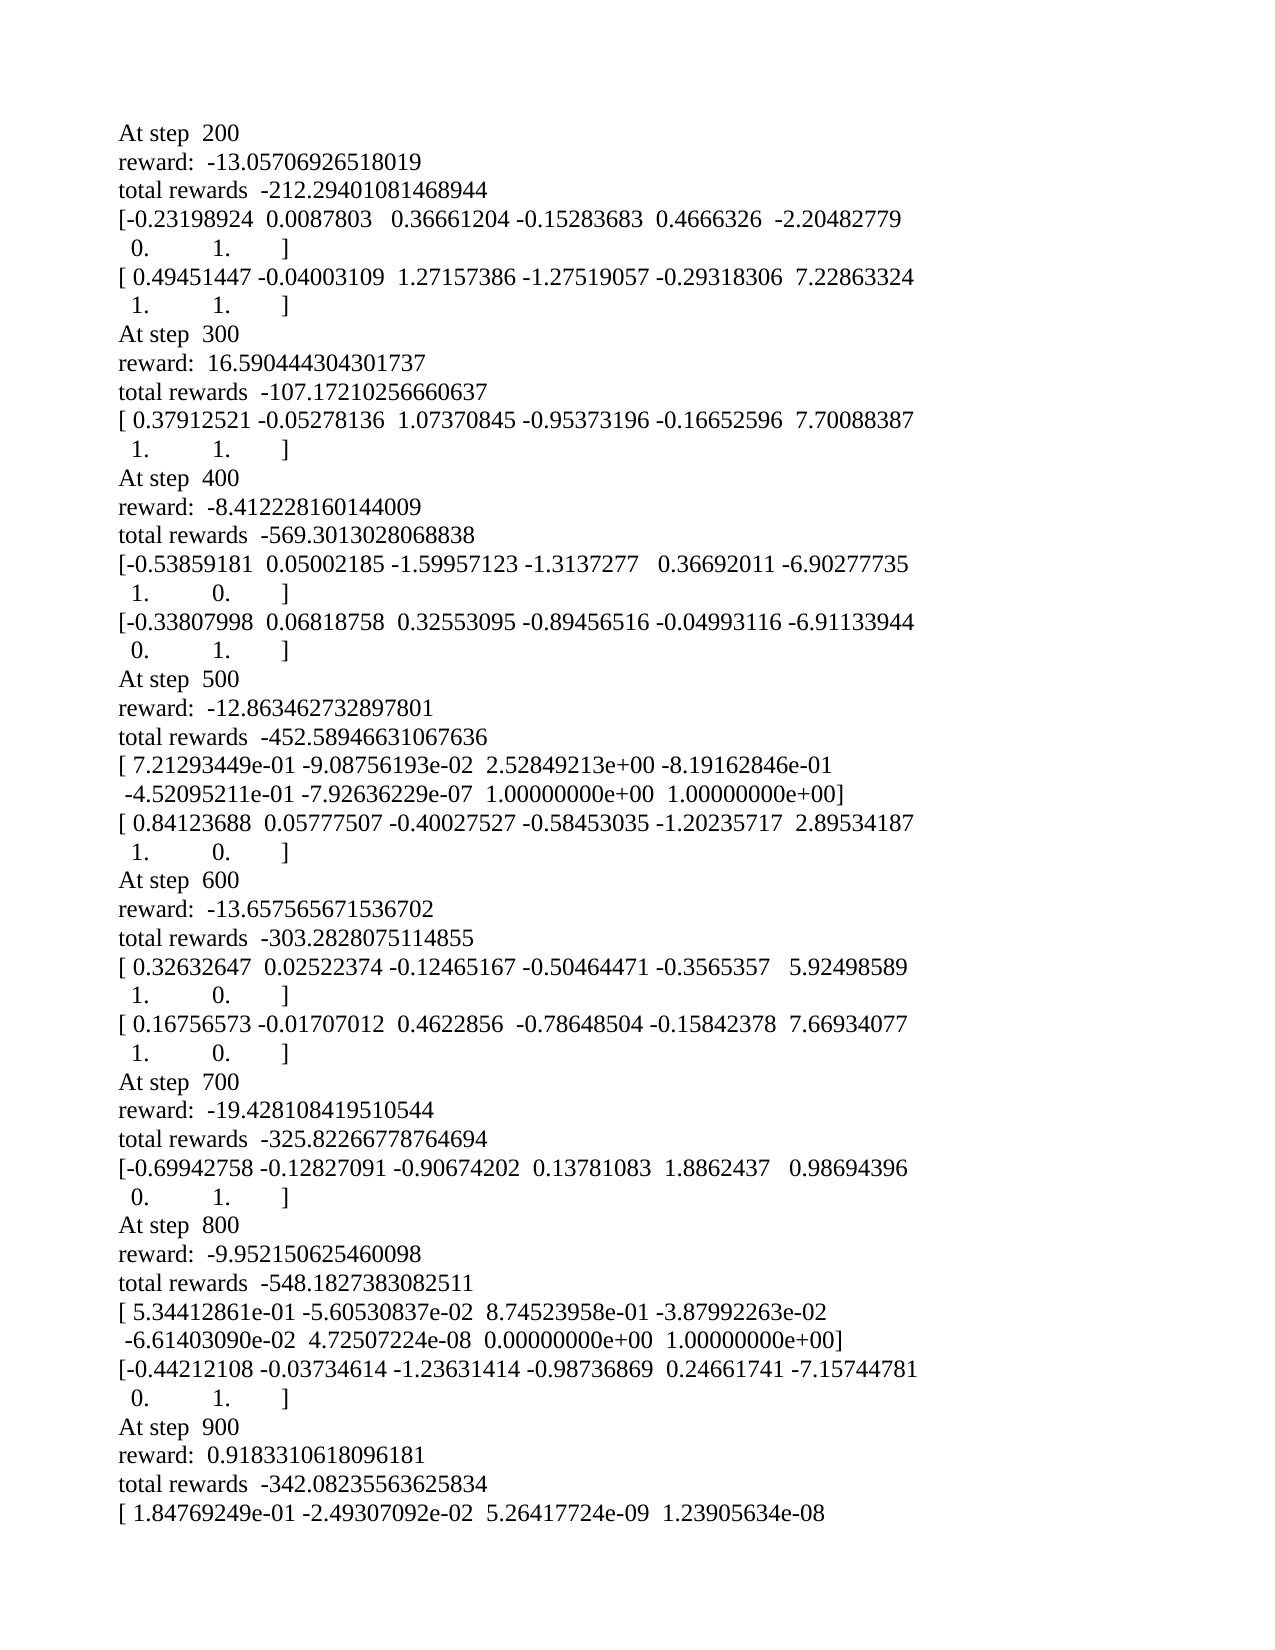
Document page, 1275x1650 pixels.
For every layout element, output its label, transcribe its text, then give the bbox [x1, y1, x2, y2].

text At step 800 [118, 1211, 1157, 1239]
text total rewards -212.29401081468944 [118, 176, 1157, 204]
text At step 700 [118, 1067, 1157, 1096]
text [-0.69942758 -0.12827091 -0.90674202 0.13781083 1.8862437 0.98694396 [118, 1153, 1157, 1182]
text [-0.23198924 0.0087803 0.36661204 -0.15283683 0.4666326 -2.20482779 [118, 204, 1157, 233]
text 1. 0. ] [118, 981, 1157, 1009]
text reward: -12.863462732897801 [118, 693, 1157, 722]
text At step 400 [118, 463, 1157, 492]
text [ 7.21293449e-01 -9.08756193e-02 2.52849213e+00 -8.19162846e-01 [118, 751, 1157, 779]
text 0. 1. ] [118, 1182, 1157, 1211]
text reward: -13.657565671536702 [118, 894, 1157, 923]
text reward: -13.05706926518019 [118, 147, 1157, 176]
text [ 5.34412861e-01 -5.60530837e-02 8.74523958e-01 -3.87992263e-02 [118, 1297, 1157, 1326]
text 0. 1. ] [118, 1383, 1157, 1412]
text total rewards -107.17210256660637 [118, 377, 1157, 406]
text reward: 0.9183310618096181 [118, 1441, 1157, 1469]
text At step 200 [118, 118, 1157, 147]
text [ 0.16756573 -0.01707012 0.4622856 -0.78648504 -0.15842378 7.66934077 [118, 1009, 1157, 1038]
text [ 0.37912521 -0.05278136 1.07370845 -0.95373196 -0.16652596 7.70088387 [118, 406, 1157, 434]
text [-0.53859181 0.05002185 -1.59957123 -1.3137277 0.36692011 -6.90277735 [118, 549, 1157, 578]
text At step 900 [118, 1412, 1157, 1441]
text At step 600 [118, 866, 1157, 894]
text total rewards -342.08235563625834 [118, 1469, 1157, 1498]
text [ 0.49451447 -0.04003109 1.27157386 -1.27519057 -0.29318306 7.22863324 [118, 262, 1157, 291]
text 1. 0. ] [118, 1038, 1157, 1067]
text 1. 0. ] [118, 578, 1157, 607]
text reward: 16.590444304301737 [118, 348, 1157, 377]
text 0. 1. ] [118, 636, 1157, 664]
text 1. 1. ] [118, 434, 1157, 463]
text total rewards -452.58946631067636 [118, 722, 1157, 751]
text -6.61403090e-02 4.72507224e-08 0.00000000e+00 1.00000000e+00] [118, 1326, 1157, 1354]
text total rewards -548.1827383082511 [118, 1268, 1157, 1297]
text reward: -19.428108419510544 [118, 1096, 1157, 1124]
text 1. 0. ] [118, 837, 1157, 866]
text [ 0.84123688 0.05777507 -0.40027527 -0.58453035 -1.20235717 2.89534187 [118, 808, 1157, 837]
text reward: -9.952150625460098 [118, 1239, 1157, 1268]
text reward: -8.412228160144009 [118, 492, 1157, 521]
text 0. 1. ] [118, 233, 1157, 262]
text [ 0.32632647 0.02522374 -0.12465167 -0.50464471 -0.3565357 5.92498589 [118, 952, 1157, 981]
text [ 1.84769249e-01 -2.49307092e-02 5.26417724e-09 1.23905634e-08 [118, 1498, 1157, 1527]
text At step 300 [118, 319, 1157, 348]
text total rewards -569.3013028068838 [118, 521, 1157, 549]
text -4.52095211e-01 -7.92636229e-07 1.00000000e+00 1.00000000e+00] [118, 779, 1157, 808]
text At step 500 [118, 664, 1157, 693]
text [-0.33807998 0.06818758 0.32553095 -0.89456516 -0.04993116 -6.91133944 [118, 607, 1157, 636]
text total rewards -325.82266778764694 [118, 1124, 1157, 1153]
text 1. 1. ] [118, 291, 1157, 319]
text total rewards -303.2828075114855 [118, 923, 1157, 952]
text [-0.44212108 -0.03734614 -1.23631414 -0.98736869 0.24661741 -7.15744781 [118, 1354, 1157, 1383]
